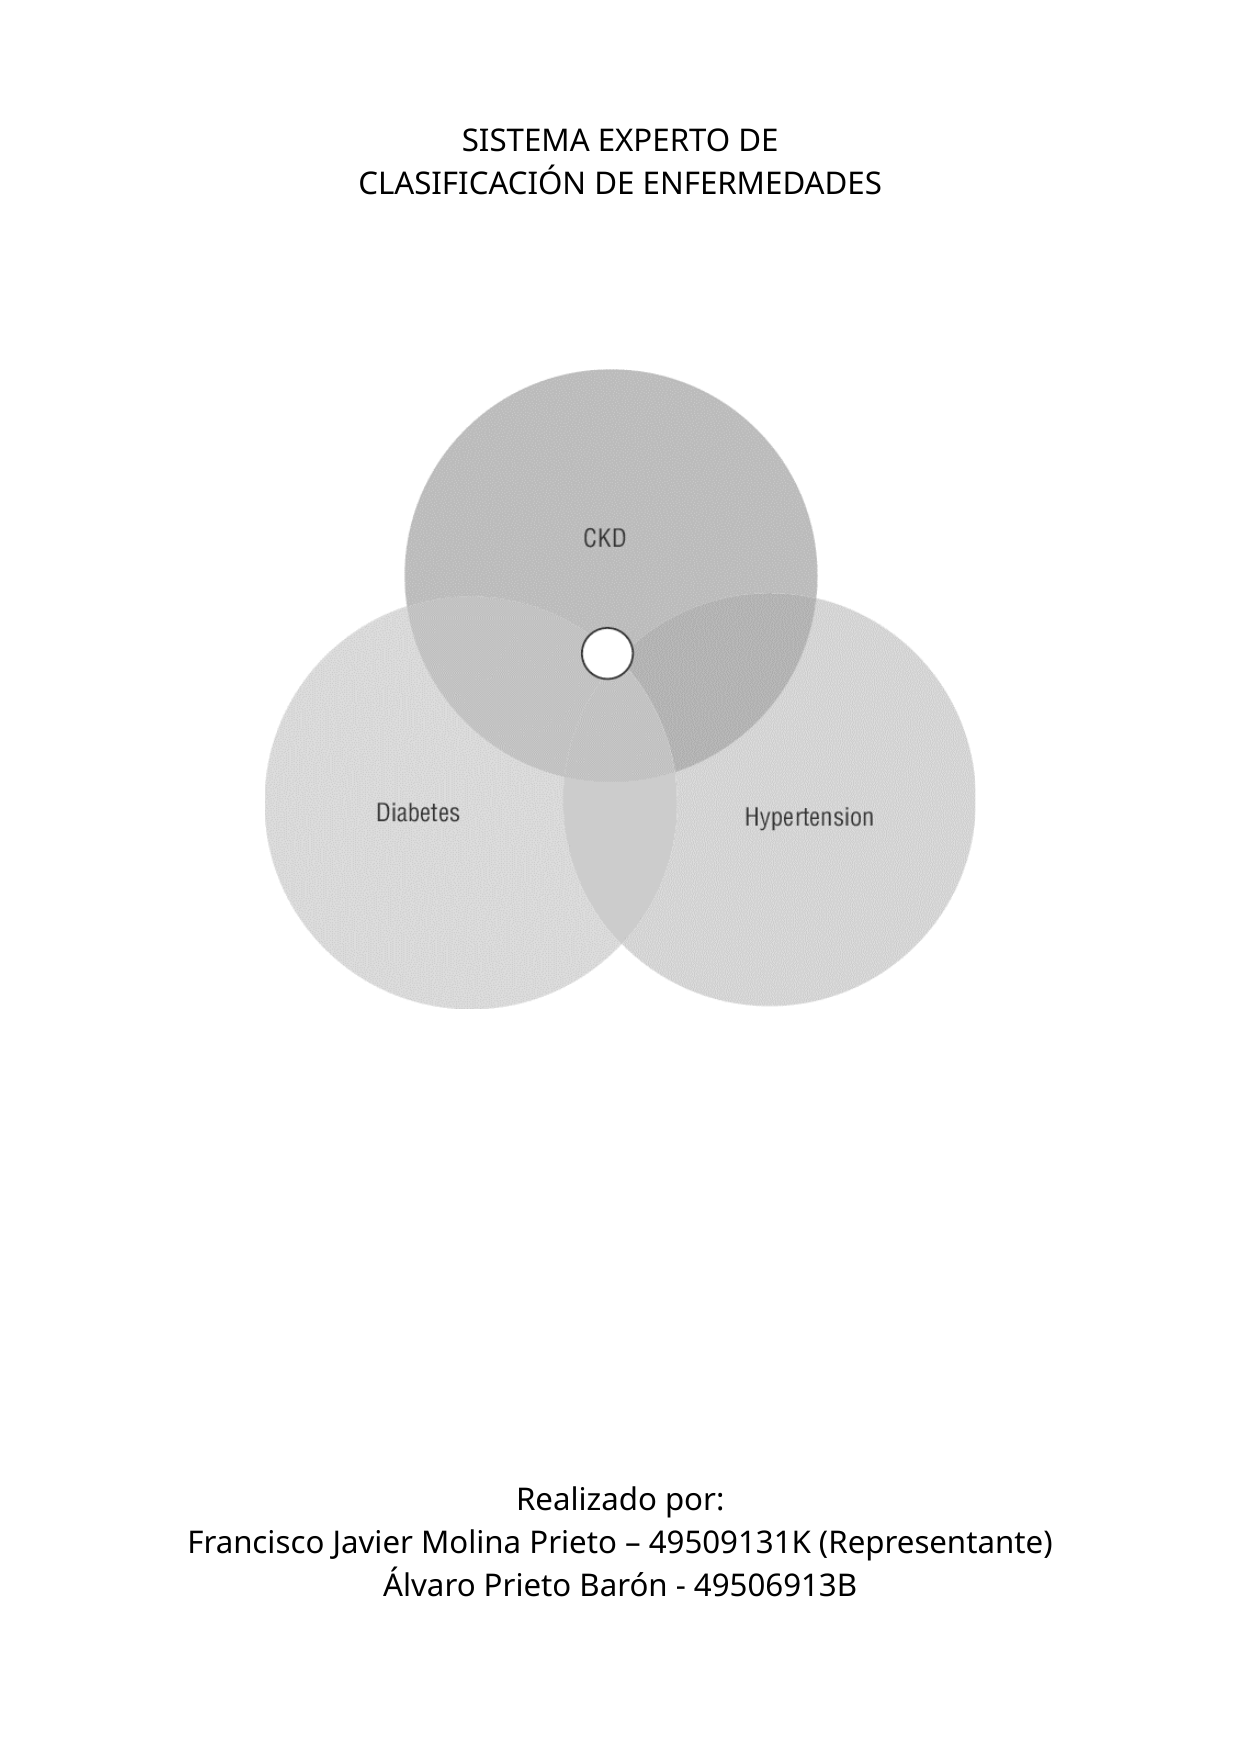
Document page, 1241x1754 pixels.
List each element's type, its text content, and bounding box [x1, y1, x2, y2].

text SISTEMA EXPERTO DE [118, 118, 1122, 161]
text Realizado por: [118, 1477, 1122, 1520]
text Álvaro Prieto Barón - 49506913B [118, 1563, 1122, 1605]
text Francisco Javier Molina Prieto – 49509131K (Representante) [118, 1520, 1122, 1563]
text CLASIFICACIÓN DE ENFERMEDADES [118, 161, 1122, 203]
